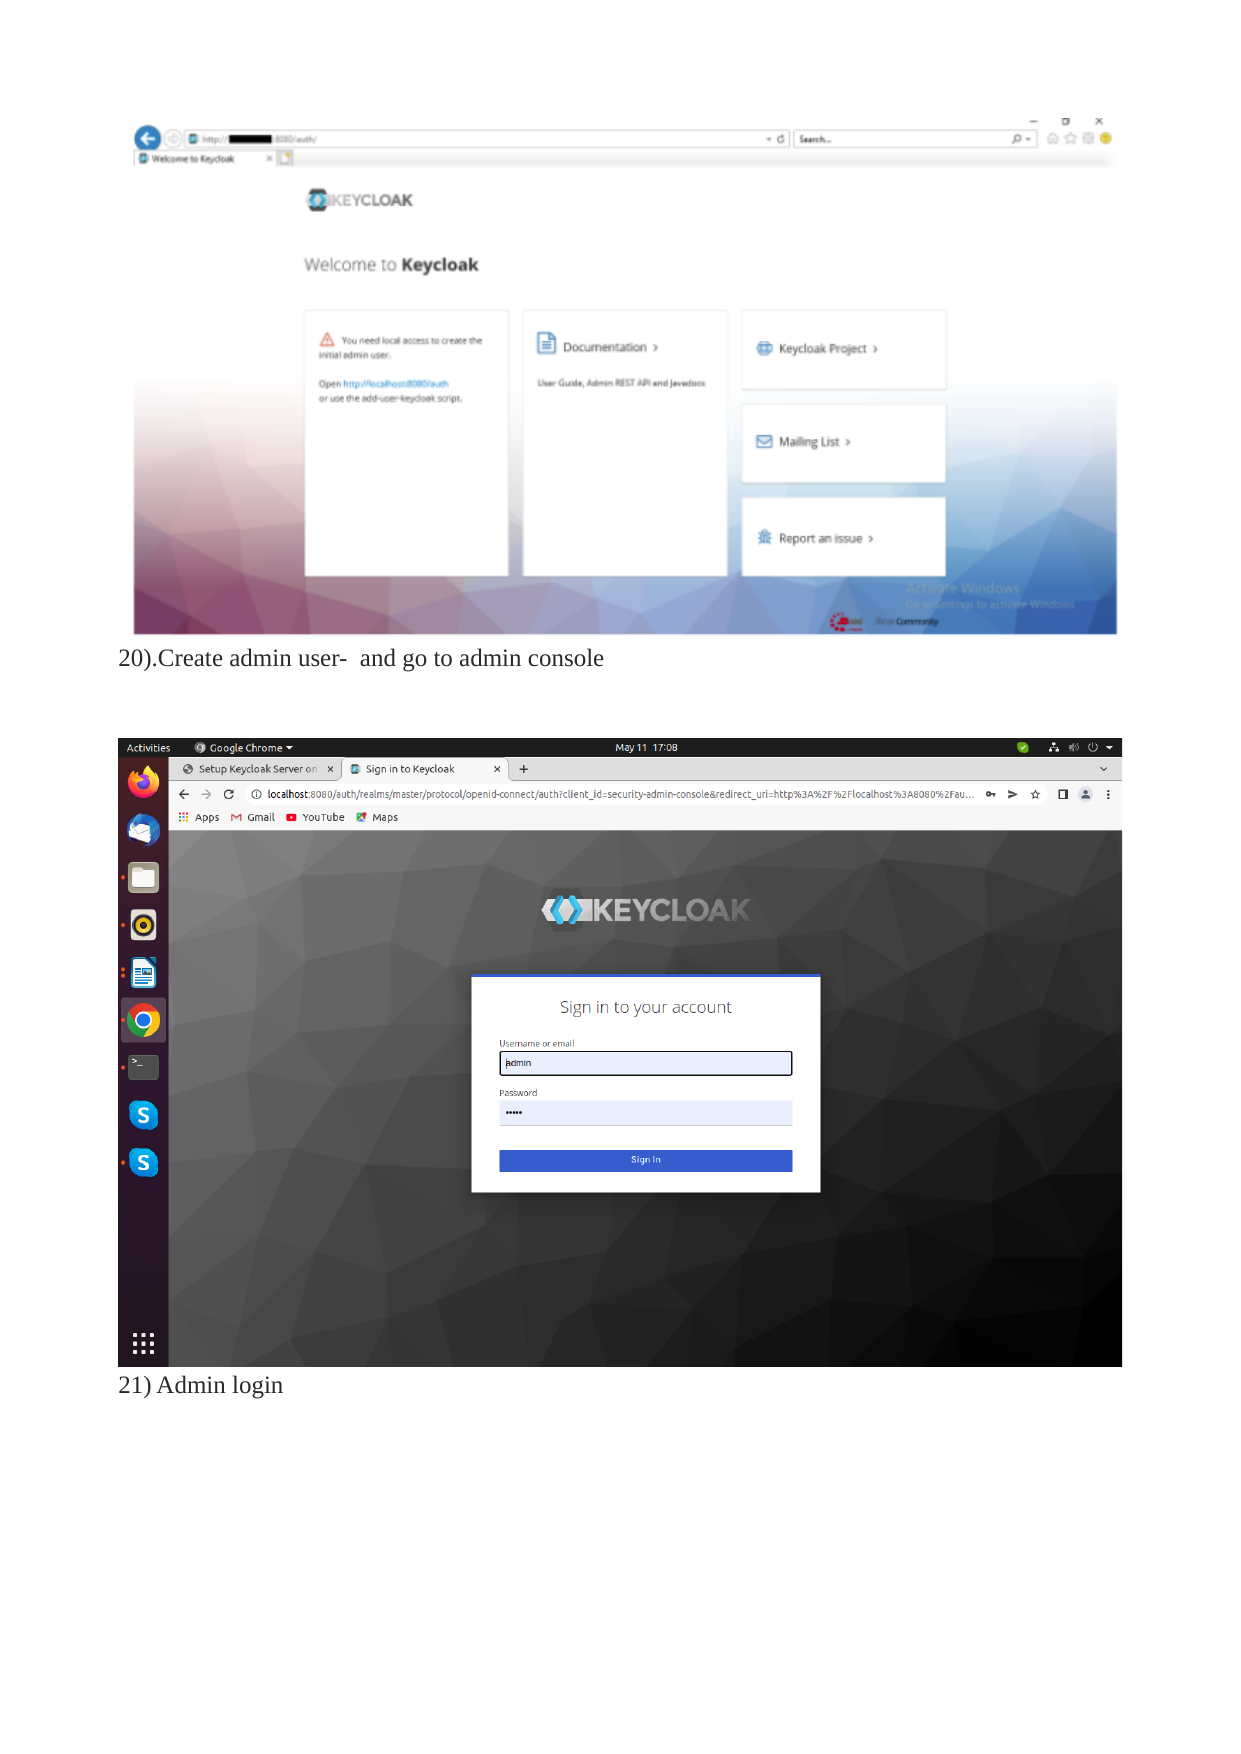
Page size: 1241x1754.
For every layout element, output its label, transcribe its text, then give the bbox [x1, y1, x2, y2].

text 20).Create admin user- and go to admin console [118, 640, 1122, 672]
picture [118, 738, 1123, 1367]
picture [118, 118, 1123, 640]
text 21) Admin login [118, 1367, 1122, 1399]
